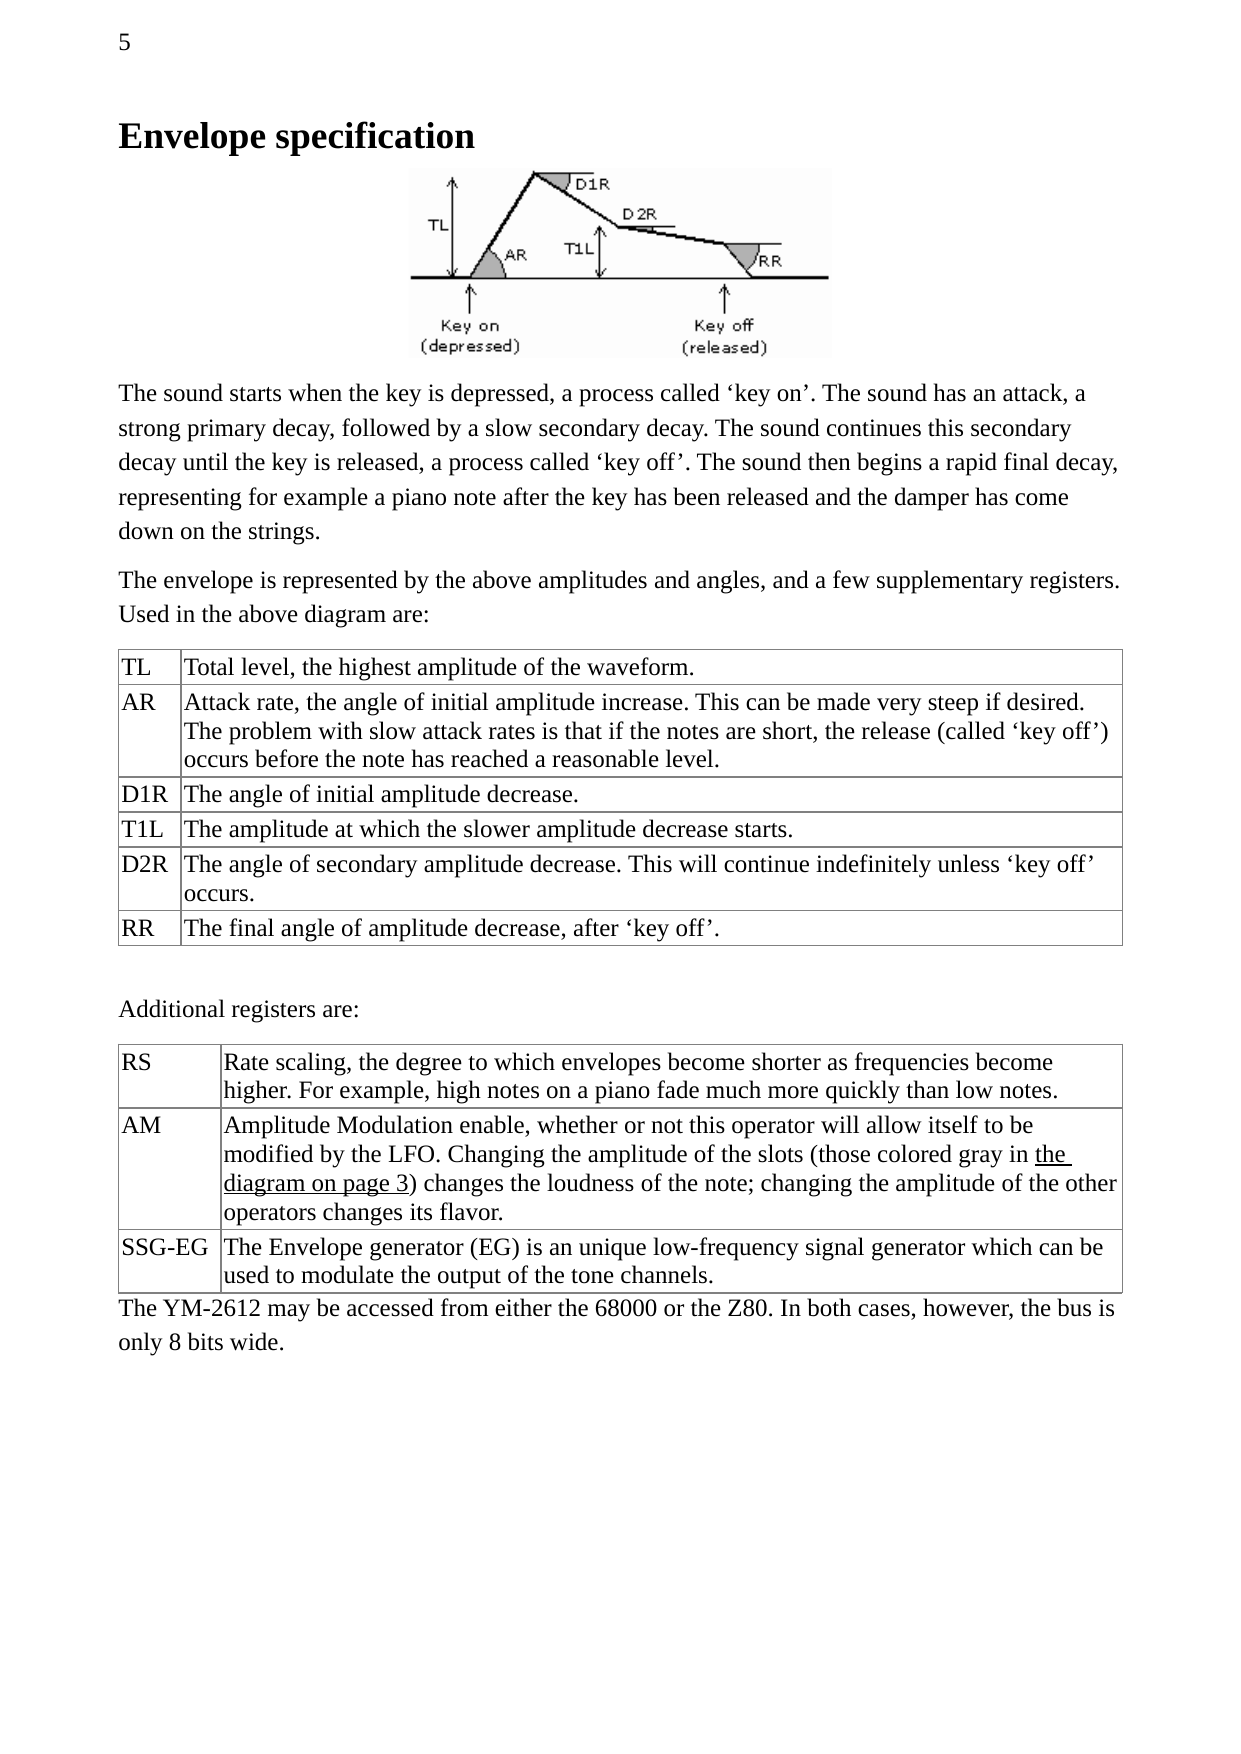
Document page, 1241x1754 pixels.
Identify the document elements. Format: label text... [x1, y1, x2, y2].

subtitle Envelope specification [118, 113, 1122, 156]
table_header TL [119, 650, 180, 684]
table_cell The amplitude at which the slower amplitude decrease starts. [182, 813, 1122, 846]
text The envelope is represented by the above amplitudes and angles, and a few supplementary registers. Used in the above diagram are: [118, 565, 1122, 628]
table_cell The angle of initial amplitude decrease. [182, 778, 1122, 811]
table_header Total level, the highest amplitude of the waveform. [182, 650, 1122, 684]
text The YM-2612 may be accessed from either the 68000 or the Z80. In both cases, however, the bus is only 8 bits wide. [118, 1294, 1122, 1356]
table_cell The angle of secondary amplitude decrease. This will continue indefinitely unless ‘key off’ occurs. [182, 848, 1122, 910]
table_cell SSG-EG [119, 1230, 220, 1292]
table_header Rate scaling, the degree to which envelopes become shorter as frequencies become higher. For example, high notes on a piano fade much more quickly than low notes. [222, 1045, 1122, 1107]
text The sound starts when the key is depressed, a process called ‘key on’. The sound has an attack, a strong primary decay, followed by a slow secondary decay. The sound continues this secondary decay until the key is released, a process called ‘key off’. The sound then begins a rapid final decay, representing for example a piano note after the key has been released and the damper has come down on the strings. [118, 378, 1122, 545]
table_cell RR [119, 911, 180, 945]
table_cell Attack rate, the angle of initial amplitude increase. This can be made very steep if desired. The problem with slow attack rates is that if the notes are short, the release (called ‘key off’) occurs before the note has reached a reasonable level. [182, 685, 1122, 776]
table_header RS [119, 1045, 220, 1107]
picture [408, 168, 832, 358]
text Additional registers are: [118, 994, 1122, 1023]
table_cell D1R [119, 778, 180, 811]
table_cell The final angle of amplitude decrease, after ‘key off’. [182, 911, 1122, 945]
table_cell AM [119, 1109, 220, 1228]
table_cell The Envelope generator (EG) is an unique low-frequency signal generator which can be used to modulate the output of the tone channels. [222, 1230, 1122, 1292]
table_cell AR [119, 685, 180, 776]
table_cell Amplitude Modulation enable, whether or not this operator will allow itself to be modified by the LFO. Changing the amplitude of the slots (those colored gray in the diagram on page 3) changes the loudness of the note; changing the amplitude of the other operators changes its flavor. [222, 1109, 1122, 1228]
table_cell D2R [119, 848, 180, 910]
table_cell T1L [119, 813, 180, 846]
